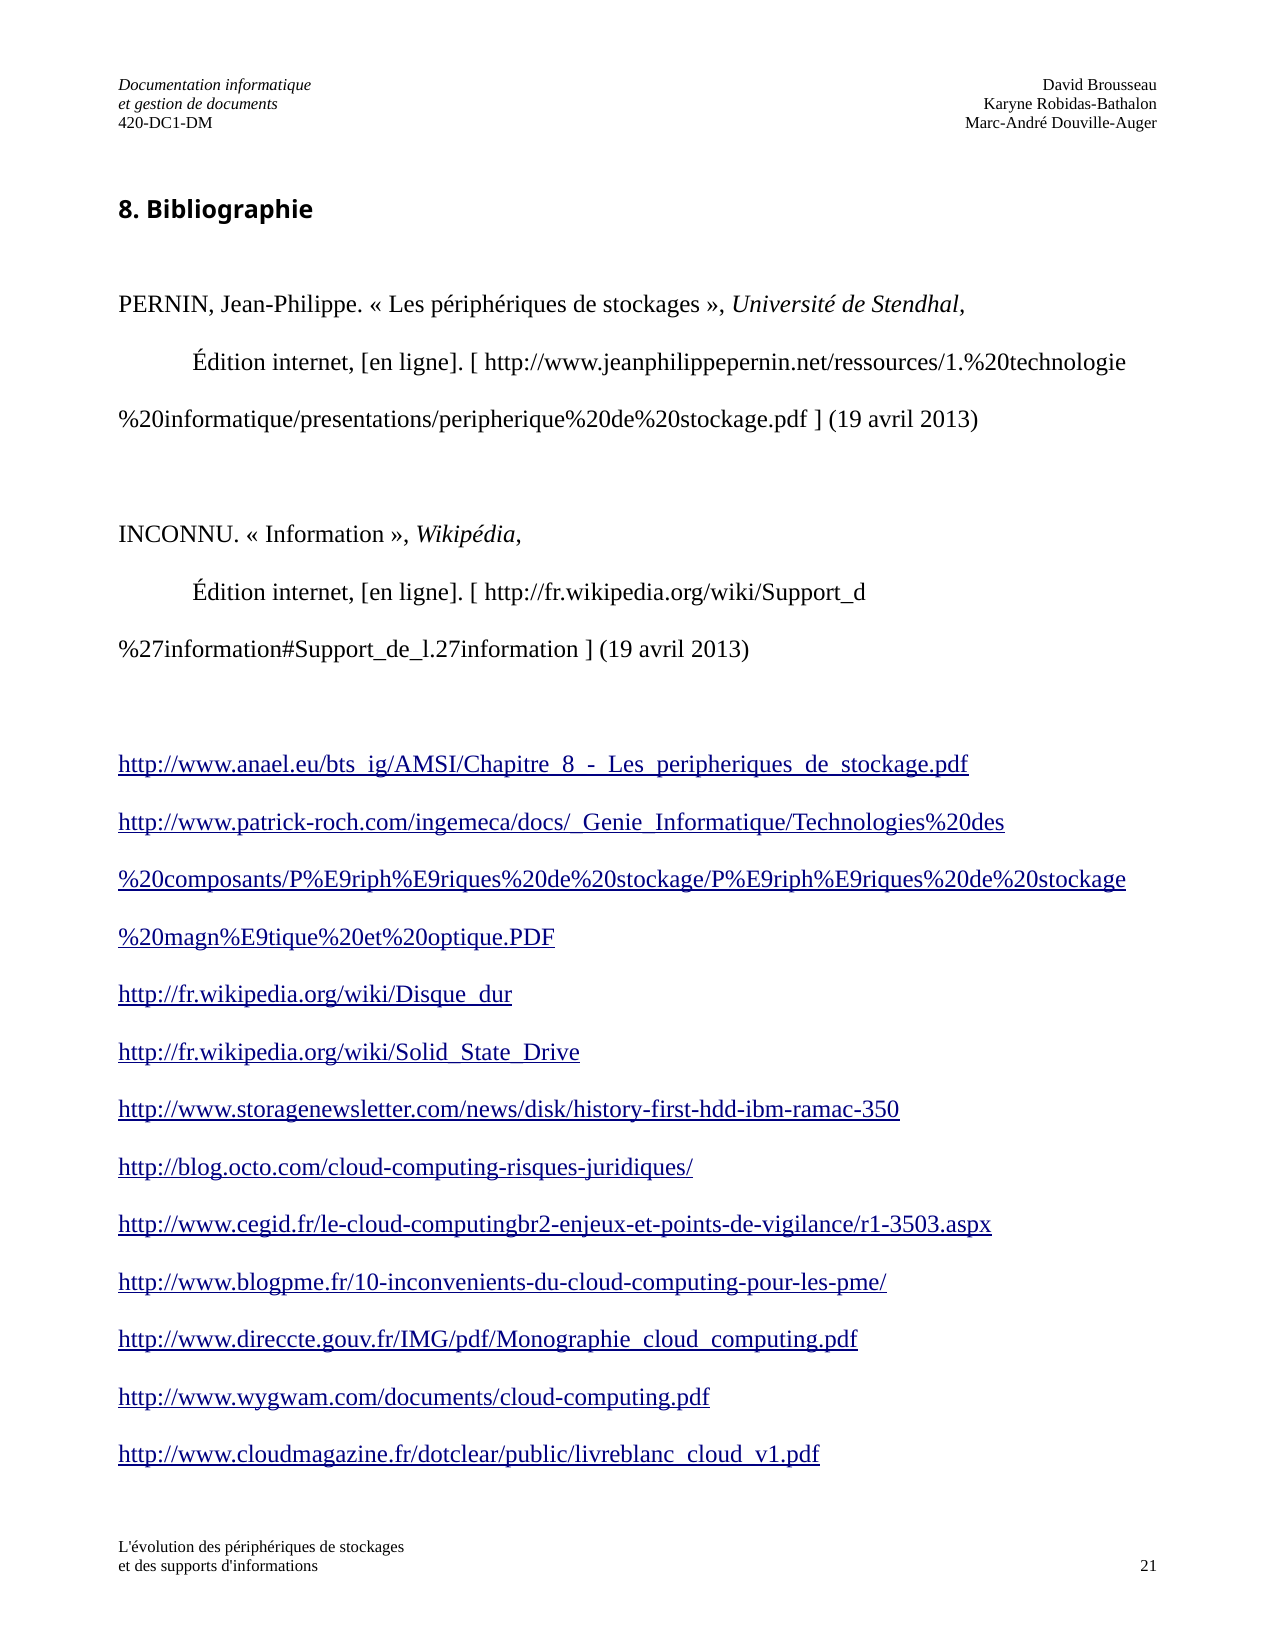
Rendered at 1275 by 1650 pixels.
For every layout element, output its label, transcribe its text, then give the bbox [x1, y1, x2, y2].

text http://fr.wikipedia.org/wiki/Solid_State_Drive [118, 1037, 1157, 1065]
text http://www.wygwam.com/documents/cloud-computing.pdf [118, 1382, 1157, 1410]
text http://www.cegid.fr/le-cloud-computingbr2-enjeux-et-points-de-vigilance/r1-3503.aspx [118, 1209, 1157, 1238]
text http://www.anael.eu/bts_ig/AMSI/Chapitre_8_-_Les_peripheriques_de_stockage.pdf [118, 749, 1157, 778]
text PERNIN, Jean-Philippe. « Les périphériques de stockages », Université de Stendhal, [118, 289, 1157, 318]
text http://www.cloudmagazine.fr/dotclear/public/livreblanc_cloud_v1.pdf [118, 1439, 1157, 1468]
text 8. Bibliographie [118, 191, 1157, 226]
text INCONNU. « Information », Wikipédia, [118, 519, 1157, 548]
text http://www.direccte.gouv.fr/IMG/pdf/Monographie_cloud_computing.pdf [118, 1324, 1157, 1353]
text http://fr.wikipedia.org/wiki/Disque_dur [118, 979, 1157, 1008]
text http://blog.octo.com/cloud-computing-risques-juridiques/ [118, 1152, 1157, 1180]
text Édition internet, [en ligne]. [ http://fr.wikipedia.org/wiki/Support_d%27information#Support_de_l.27information ] (19 avril 2013) [118, 577, 1157, 663]
text http://www.blogpme.fr/10-inconvenients-du-cloud-computing-pour-les-pme/ [118, 1267, 1157, 1295]
text http://www.patrick-roch.com/ingemeca/docs/_Genie_Informatique/Technologies%20des%20composants/P%E9riph%E9riques%20de%20stockage/P%E9riph%E9riques%20de%20stockage%20magn%E9tique%20et%20optique.PDF [118, 807, 1157, 950]
text http://www.storagenewsletter.com/news/disk/history-first-hdd-ibm-ramac-350 [118, 1094, 1157, 1123]
text Édition internet, [en ligne]. [ http://www.jeanphilippepernin.net/ressources/1.%20technologie%20informatique/presentations/peripherique%20de%20stockage.pdf ] (19 avril 2013) [118, 347, 1157, 433]
